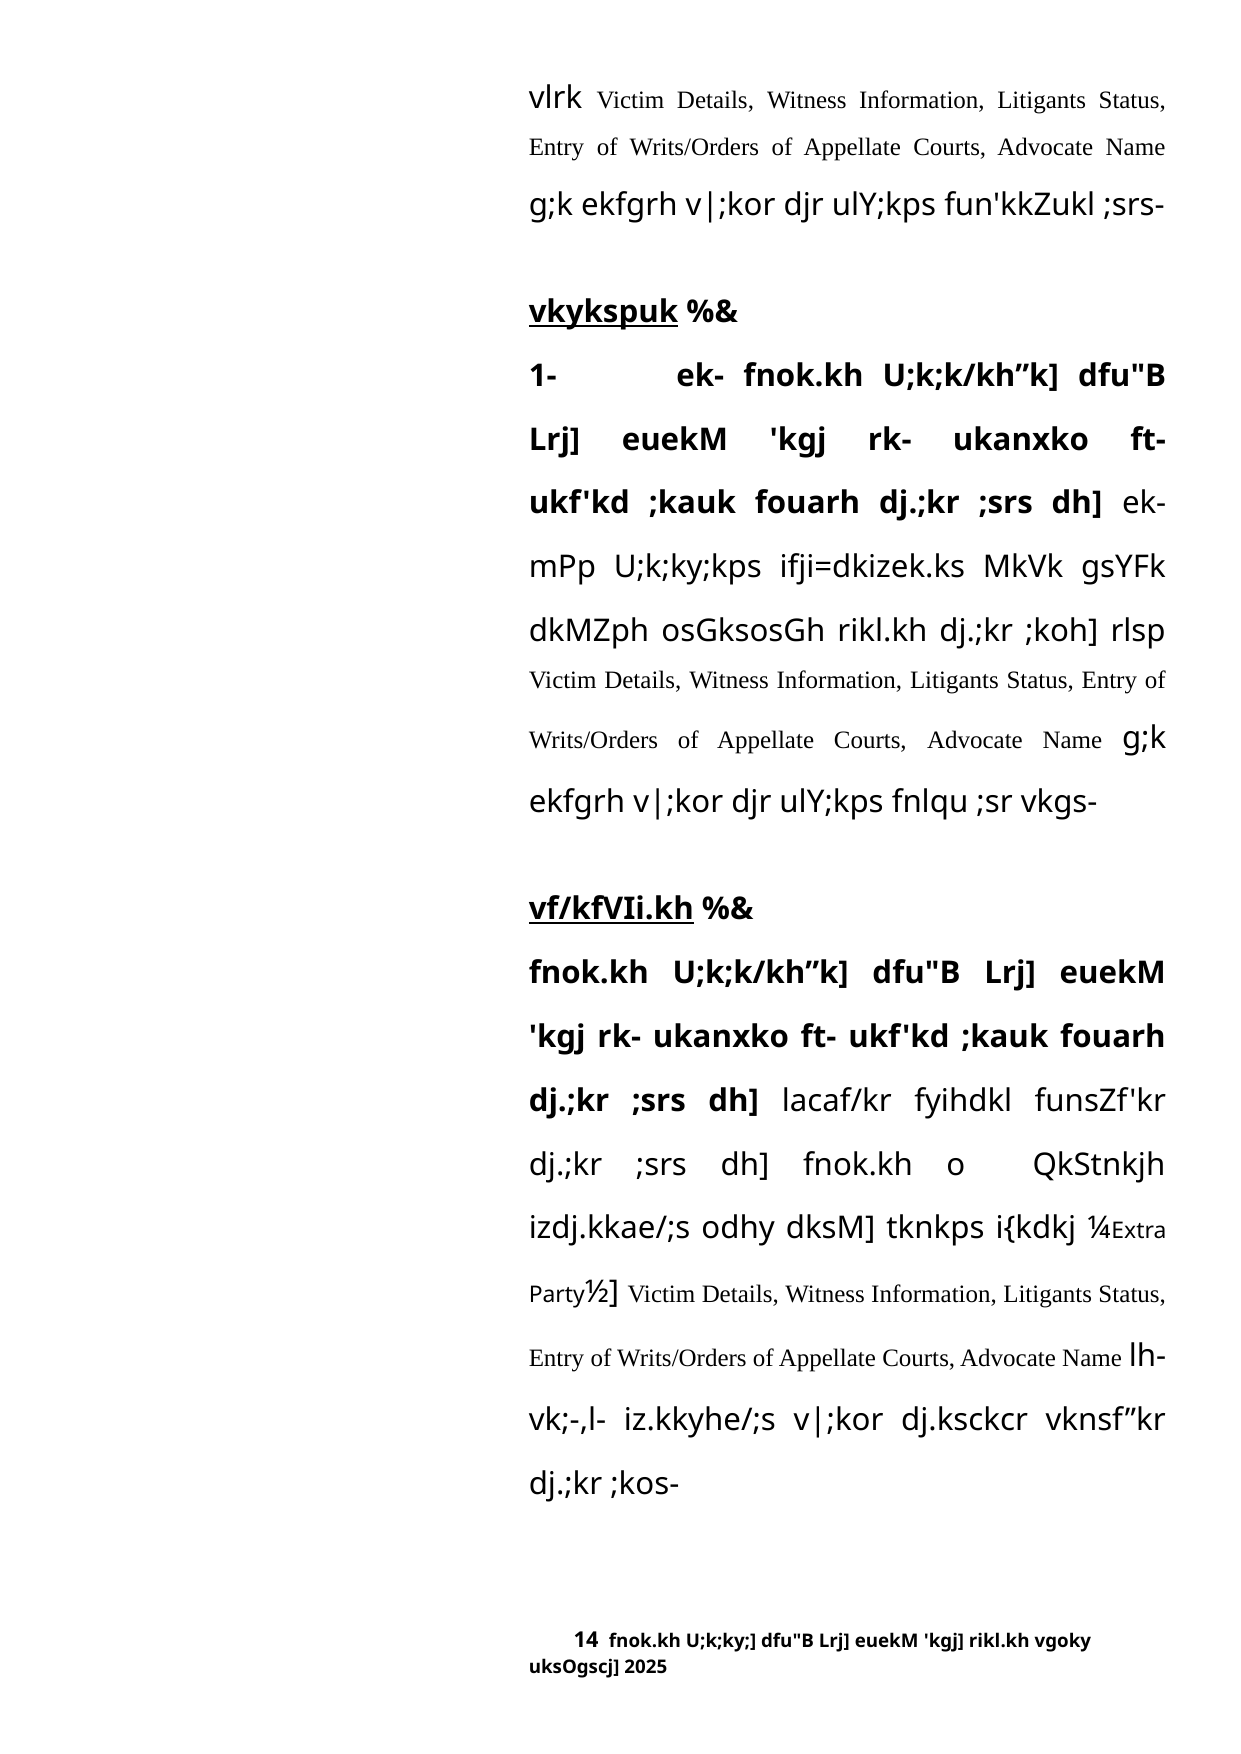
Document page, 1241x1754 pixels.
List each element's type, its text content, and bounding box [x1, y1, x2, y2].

text 1- ek- fnok.kh U;k;k/kh”k] dfu"B Lrj] euekM 'kgj rk- ukanxko ft- ukf'kd ;kauk fouarh dj.;kr ;srs dh] ek- mPp U;k;ky;kps ifji=dkizek.ks MkVk gsYFk dkMZph osGksosGh rikl.kh dj.;kr ;koh] rlsp Victim Details, Witness Information, Litigants Status, Entry of Writs/Orders of Appellate Courts, Advocate Name g;k ekfgrh v|;kor djr ulY;kps fnlqu ;sr vkgs- [528, 353, 1166, 822]
text vkykspuk %& [528, 289, 1166, 332]
text vf/kfVIi.kh %& [528, 886, 1166, 929]
text vlrk Victim Details, Witness Information, Litigants Status, Entry of Writs/Orders of Appellate Courts, Advocate Name g;k ekfgrh v|;kor djr ulY;kps fun'kkZukl ;srs- [528, 75, 1166, 224]
text fnok.kh U;k;k/kh”k] dfu"B Lrj] euekM 'kgj rk- ukanxko ft- ukf'kd ;kauk fouarh dj.;kr ;srs dh] lacaf/kr fyihdkl funsZf'kr dj.;kr ;srs dh] fnok.kh o QkStnkjh izdj.kkae/;s odhy dksM] tknkps i{kdkj ¼Extra Party½] Victim Details, Witness Information, Litigants Status, Entry of Writs/Orders of Appellate Courts, Advocate Name lh-vk;-,l- iz.kkyhe/;s v|;kor dj.ksckcr vknsf”kr dj.;kr ;kos- [528, 950, 1166, 1503]
